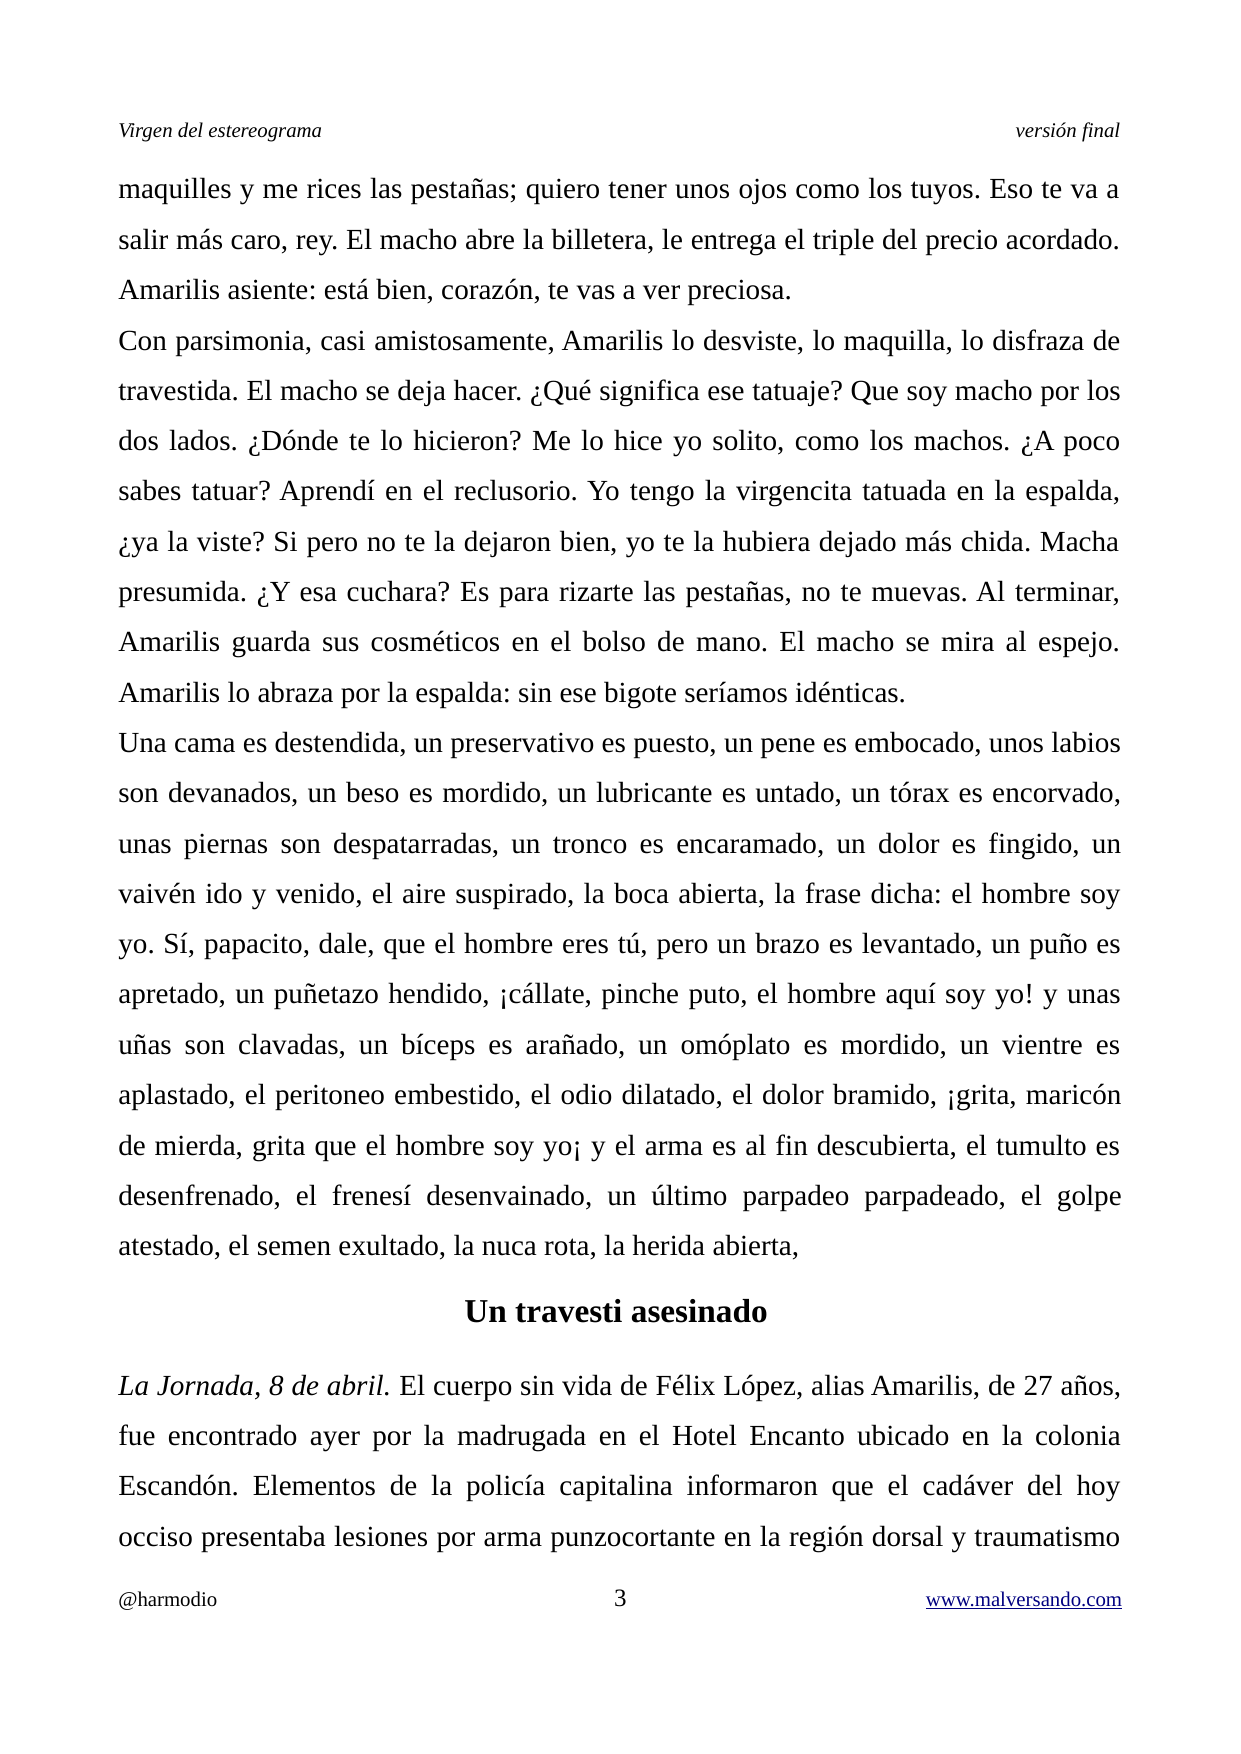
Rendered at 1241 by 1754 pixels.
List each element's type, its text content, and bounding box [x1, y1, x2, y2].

text maquilles y me rices las pestañas; quiero tener unos ojos como los tuyos. Eso te va a salir más caro, rey. El macho abre la billetera, le entrega el triple del precio acordado. Amarilis asiente: está bien, corazón, te vas a ver preciosa. [118, 172, 1122, 306]
text Con parsimonia, casi amistosamente, Amarilis lo desviste, lo maquilla, lo disfraza de travestida. El macho se deja hacer. ¿Qué significa ese tatuaje? Que soy macho por los dos lados. ¿Dónde te lo hicieron? Me lo hice yo solito, como los machos. ¿A poco sabes tatuar? Aprendí en el reclusorio. Yo tengo la virgencita tatuada en la espalda, ¿ya la viste? Si pero no te la dejaron bien, yo te la hubiera dejado más chida. Macha presumida. ¿Y esa cuchara? Es para rizarte las pestañas, no te muevas. Al terminar, Amarilis guarda sus cosméticos en el bolso de mano. El macho se mira al espejo. Amarilis lo abraza por la espalda: sin ese bigote seríamos idénticas. [118, 323, 1122, 708]
text La Jornada, 8 de abril. El cuerpo sin vida de Félix López, alias Amarilis, de 27 años, fue encontrado ayer por la madrugada en el Hotel Encanto ubicado en la colonia Escandón. Elementos de la policía capitalina informaron que el cadáver del hoy occiso presentaba lesiones por arma punzocortante en la región dorsal y traumatismo [118, 1368, 1122, 1552]
text Un travesti asesinado [118, 1291, 1122, 1329]
text Una cama es destendida, un preservativo es puesto, un pene es embocado, unos labios son devanados, un beso es mordido, un lubricante es untado, un tórax es encorvado, unas piernas son despatarradas, un tronco es encaramado, un dolor es fingido, un vaivén ido y venido, el aire suspirado, la boca abierta, la frase dicha: el hombre soy yo. Sí, papacito, dale, que el hombre eres tú, pero un brazo es levantado, un puño es apretado, un puñetazo hendido, ¡cállate, pinche puto, el hombre aquí soy yo! y unas uñas son clavadas, un bíceps es arañado, un omóplato es mordido, un vientre es aplastado, el peritoneo embestido, el odio dilatado, el dolor bramido, ¡grita, maricón de mierda, grita que el hombre soy yo¡ y el arma es al fin descubierta, el tumulto es desenfrenado, el frenesí desenvainado, un último parpadeo parpadeado, el golpe atestado, el semen exultado, la nuca rota, la herida abierta, [118, 725, 1122, 1262]
